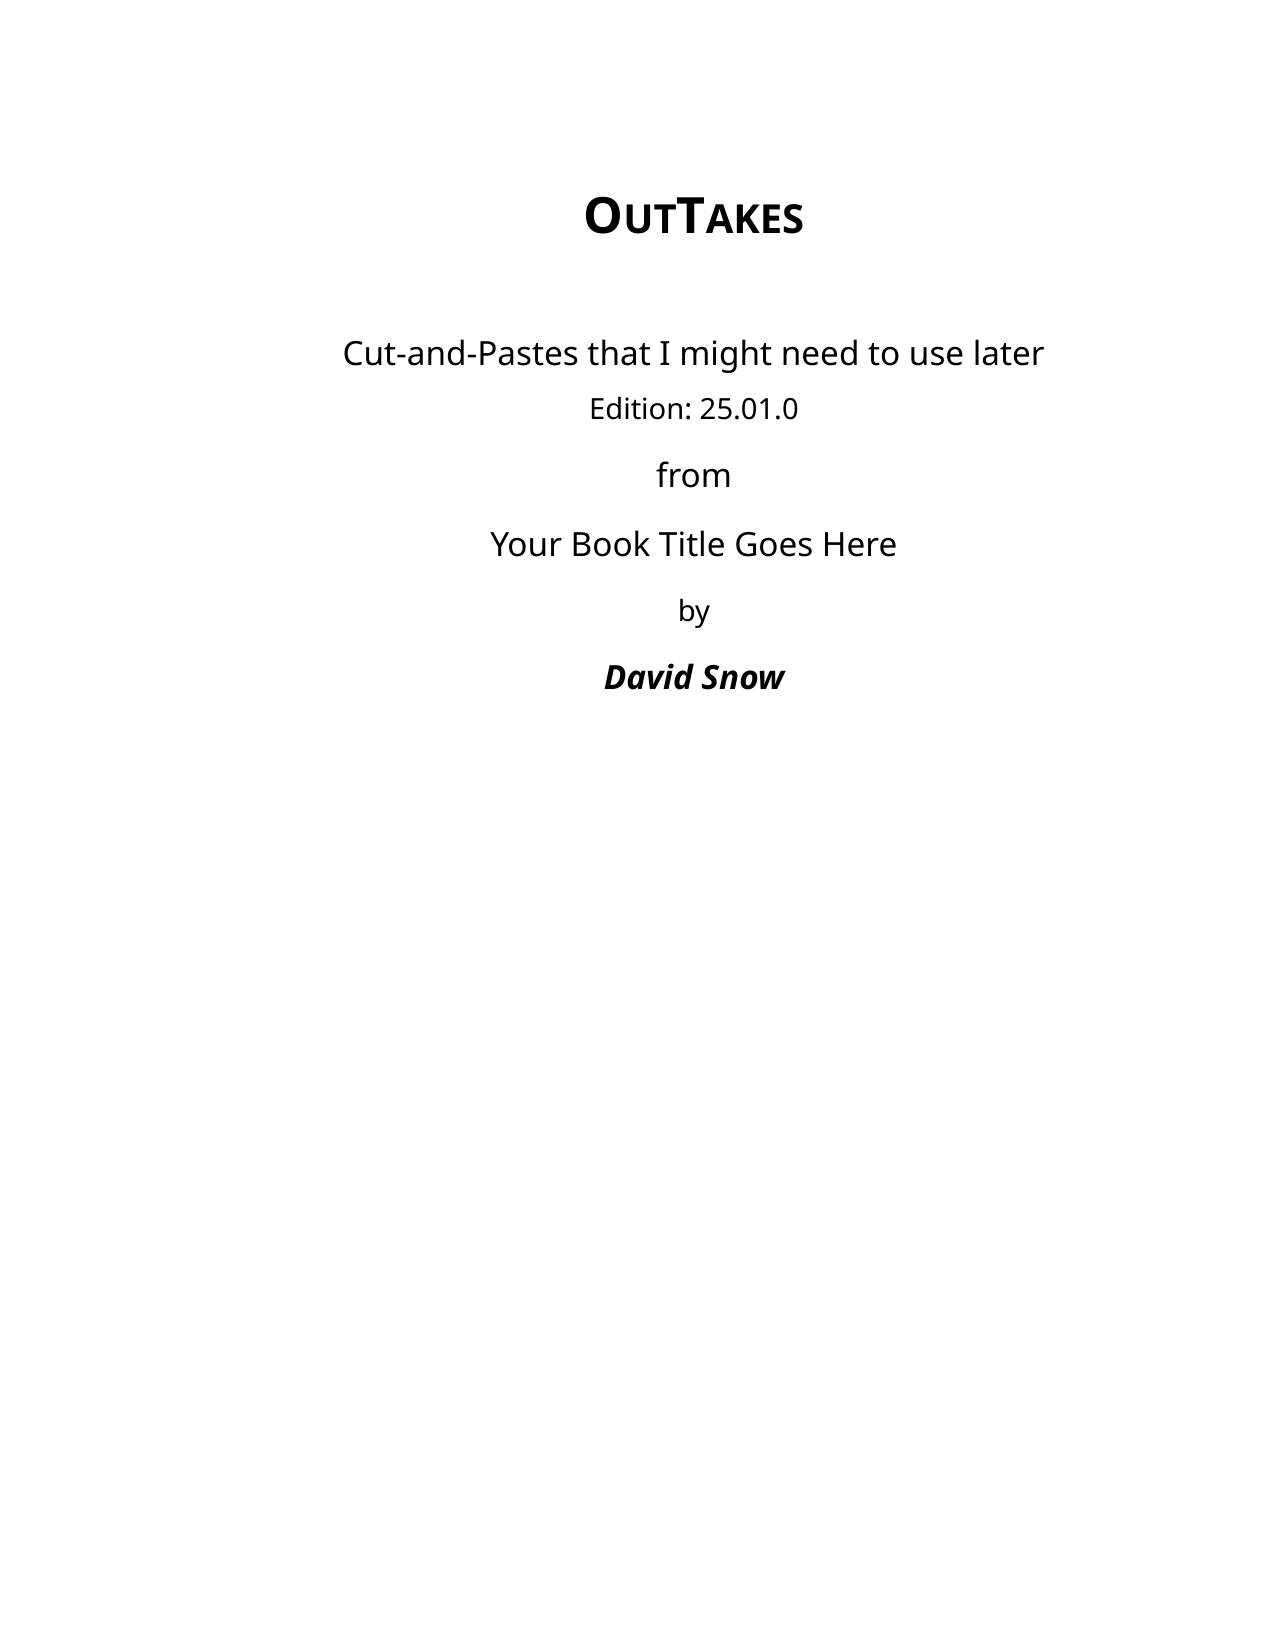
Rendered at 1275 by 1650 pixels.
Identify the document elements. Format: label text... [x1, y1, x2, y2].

text from [150, 452, 1237, 497]
text Your Book Title Goes Here [150, 521, 1237, 566]
text Edition: 25.01.0 [150, 388, 1237, 428]
title OutTakes [150, 180, 1237, 248]
text by [150, 590, 1237, 630]
subtitle Cut-and-Pastes that I might need to use later [150, 330, 1237, 376]
text David Snow [150, 654, 1237, 699]
